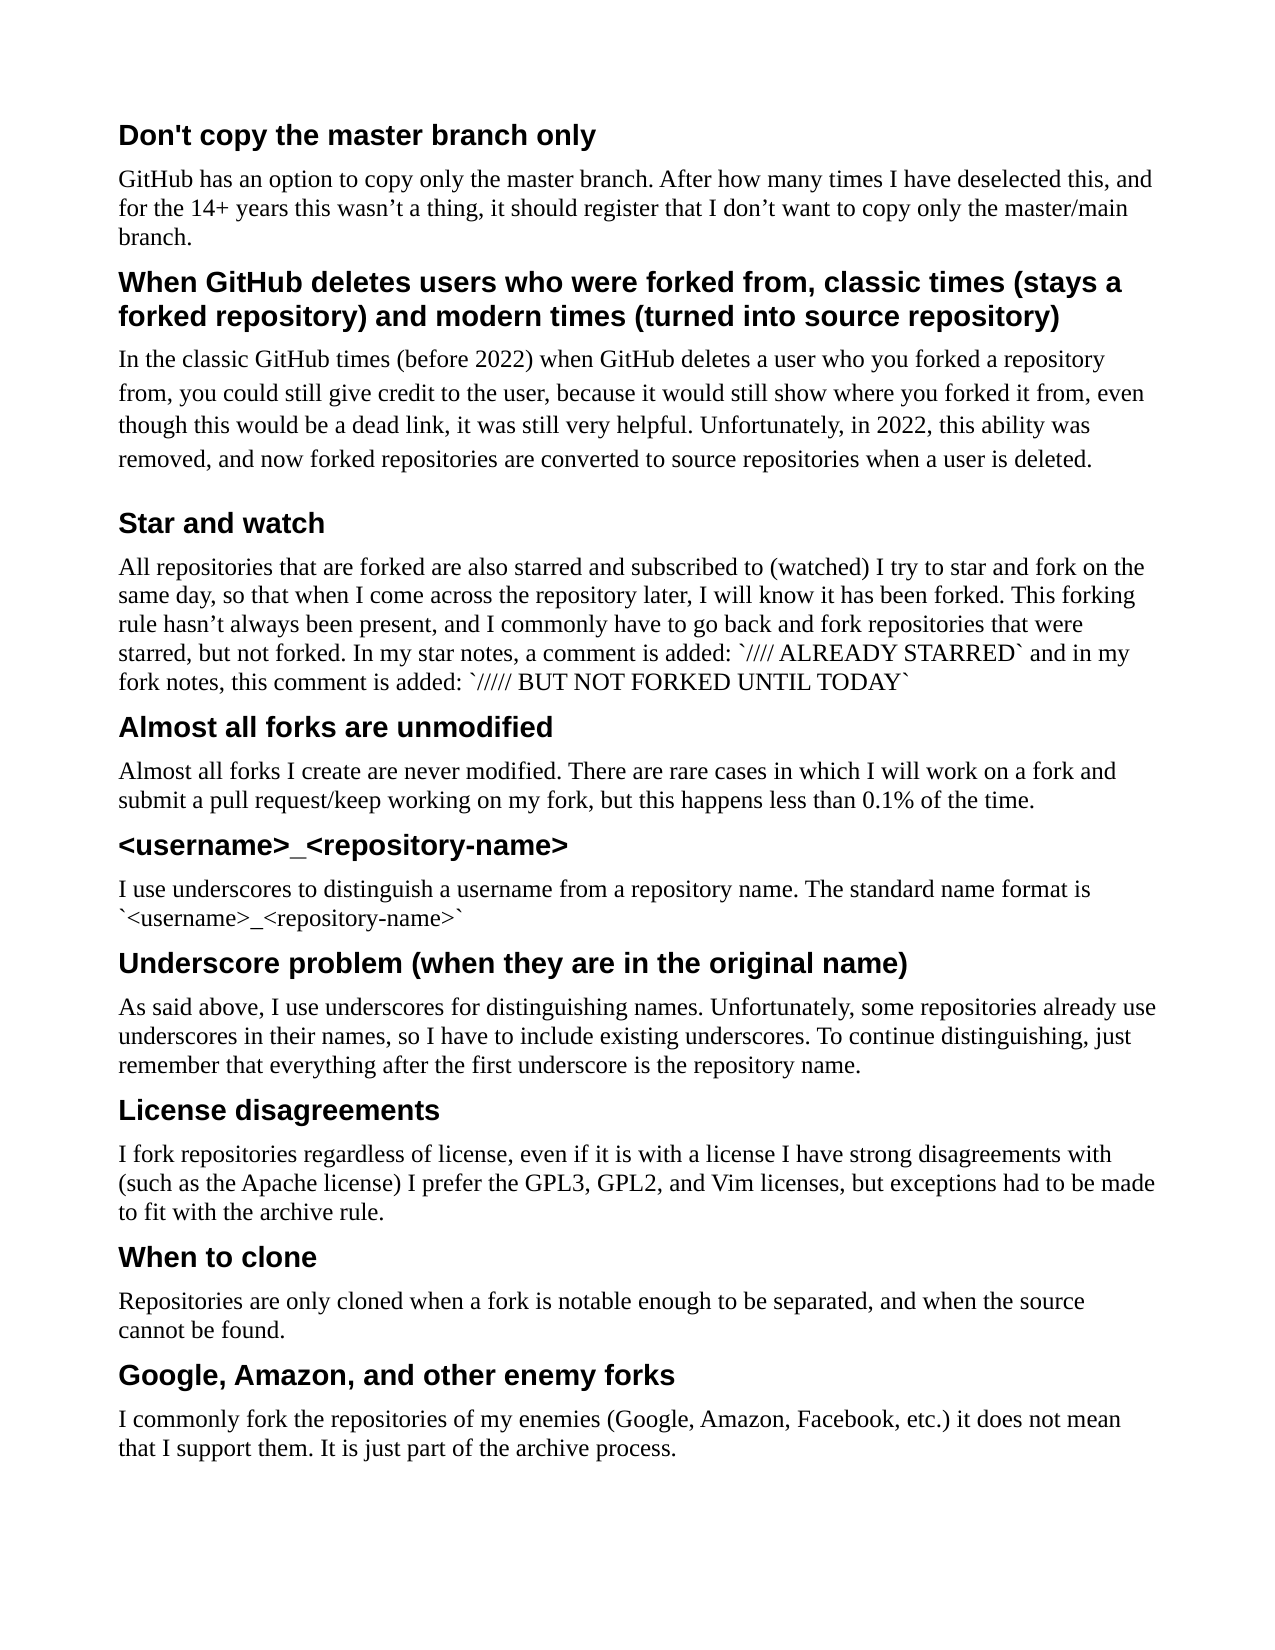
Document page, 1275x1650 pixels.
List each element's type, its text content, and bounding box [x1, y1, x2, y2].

text I commonly fork the repositories of my enemies (Google, Amazon, Facebook, etc.) it does not mean that I support them. It is just part of the archive process. [118, 1404, 1157, 1462]
subtitle Star and watch [118, 506, 1157, 539]
text As said above, I use underscores for distinguishing names. Unfortunately, some repositories already use underscores in their names, so I have to include existing underscores. To continue distinguishing, just remember that everything after the first underscore is the repository name. [118, 992, 1157, 1079]
text Repositories are only cloned when a fork is notable enough to be separated, and when the source cannot be found. [118, 1286, 1157, 1344]
text I use underscores to distinguish a username from a repository name. The standard name format is `<username>_<repository-name>` [118, 874, 1157, 932]
subtitle When GitHub deletes users who were forked from, classic times (stays a forked repository) and modern times (turned into source repository) [118, 265, 1157, 332]
subtitle License disagreements [118, 1093, 1157, 1127]
subtitle Almost all forks are unmodified [118, 710, 1157, 744]
subtitle Don't copy the master branch only [118, 118, 1157, 152]
text In the classic GitHub times (before 2022) when GitHub deletes a user who you forked a repository from, you could still give credit to the user, because it would still show where you forked it from, even though this would be a dead link, it was still very helpful. Unfortunately, in 2022, this ability was removed, and now forked repositories are converted to source repositories when a user is deleted. [118, 344, 1157, 472]
subtitle When to clone [118, 1240, 1157, 1274]
subtitle <username>_<repository-name> [118, 828, 1157, 862]
subtitle Google, Amazon, and other enemy forks [118, 1358, 1157, 1392]
subtitle Underscore problem (when they are in the original name) [118, 946, 1157, 980]
text Almost all forks I create are never modified. There are rare cases in which I will work on a fork and submit a pull request/keep working on my fork, but this happens less than 0.1% of the time. [118, 756, 1157, 814]
text I fork repositories regardless of license, even if it is with a license I have strong disagreements with (such as the Apache license) I prefer the GPL3, GPL2, and Vim licenses, but exceptions had to be made to fit with the archive rule. [118, 1139, 1157, 1226]
text GitHub has an option to copy only the master branch. After how many times I have deselected this, and for the 14+ years this wasn’t a thing, it should register that I don’t want to copy only the master/main branch. [118, 164, 1157, 250]
text All repositories that are forked are also starred and subscribed to (watched) I try to star and fork on the same day, so that when I come across the repository later, I will know it has been forked. This forking rule hasn’t always been present, and I commonly have to go back and fork repositories that were starred, but not forked. In my star notes, a comment is added: `//// ALREADY STARRED` and in my fork notes, this comment is added: `///// BUT NOT FORKED UNTIL TODAY` [118, 552, 1157, 696]
